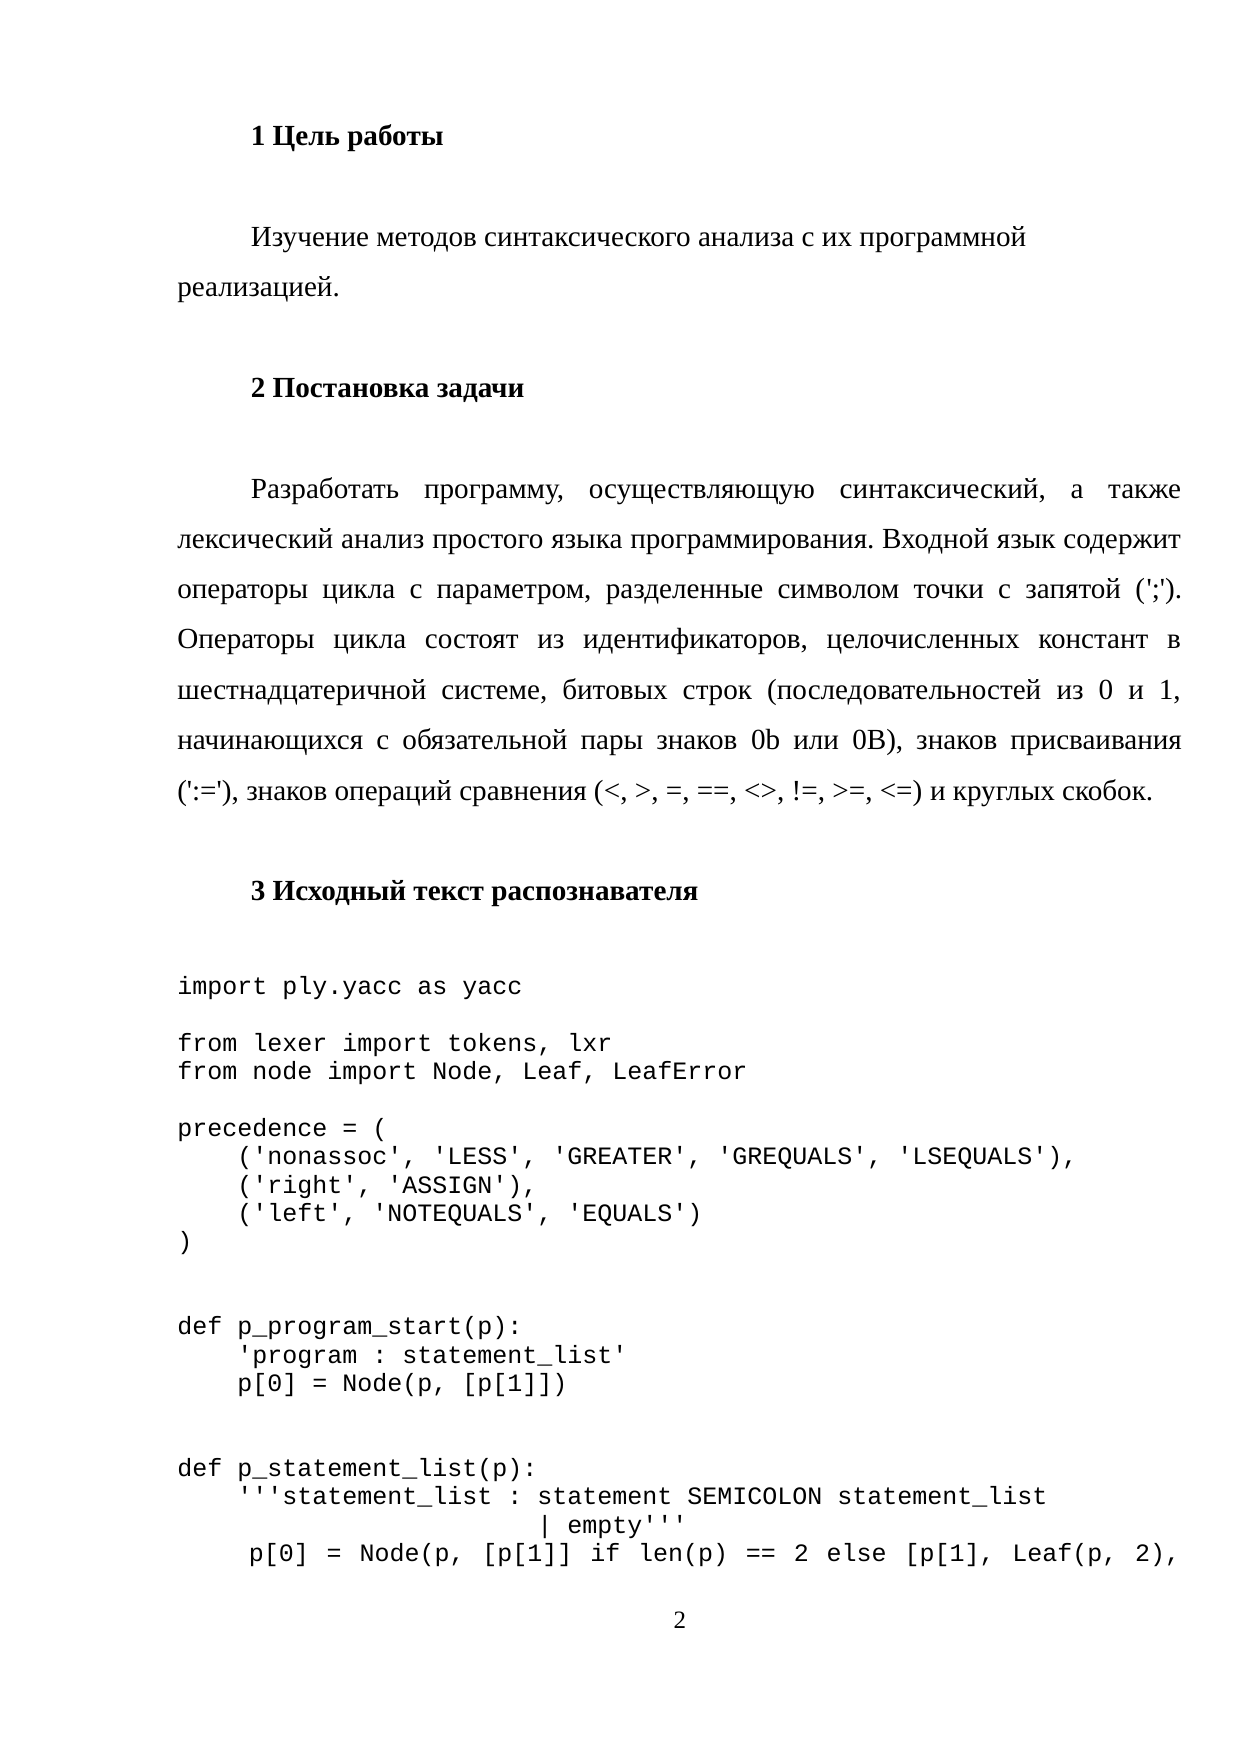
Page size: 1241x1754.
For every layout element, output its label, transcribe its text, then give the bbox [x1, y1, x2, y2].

text p[0] = Node(p, [p[1]] if len(p) == 2 else [p[1], Leaf(p, 2), [177, 1541, 1182, 1569]
text '''statement_list : statement SEMICOLON statement_list [177, 1484, 1182, 1512]
text Изучение методов синтаксического анализа с их программной реализацией. [177, 219, 1177, 303]
text Разработать программу, осуществляющую синтаксический, а также лексический анализ простого языка программирования. Входной язык содержит операторы цикла с параметром, разделенные символом точки с запятой (';'). Операторы цикла состоят из идентификаторов, целочисленных констант в шестнадцатеричной системе, битовых строк (последовательностей из 0 и 1, начинающихся с обязательной пары знаков 0b или 0B), знаков присваивания (':='), знаков операций сравнения (<, >, =, ==, <>, !=, >=, <=) и круглых скобок. [177, 471, 1182, 806]
text def p_statement_list(p): [177, 1456, 1182, 1484]
text | empty''' [177, 1512, 1182, 1541]
list Цель работы [251, 118, 1182, 152]
text ('left', 'NOTEQUALS', 'EQUALS') [177, 1201, 1182, 1229]
text from node import Node, Leaf, LeafError [177, 1059, 1182, 1087]
text p[0] = Node(p, [p[1]]) [177, 1371, 1182, 1399]
text def p_program_start(p): [177, 1314, 1182, 1342]
text 'program : statement_list' [177, 1342, 1182, 1371]
list Постановка задачи [251, 370, 1182, 404]
list Исходный текст распознавателя [251, 873, 1182, 907]
text ('right', 'ASSIGN'), [177, 1172, 1182, 1201]
text ('nonassoc', 'LESS', 'GREATER', 'GREQUALS', 'LSEQUALS'), [177, 1144, 1182, 1172]
text from lexer import tokens, lxr [177, 1031, 1182, 1059]
text import ply.yacc as yacc [177, 974, 1182, 1002]
text precedence = ( [177, 1116, 1182, 1144]
text ) [177, 1229, 1182, 1257]
